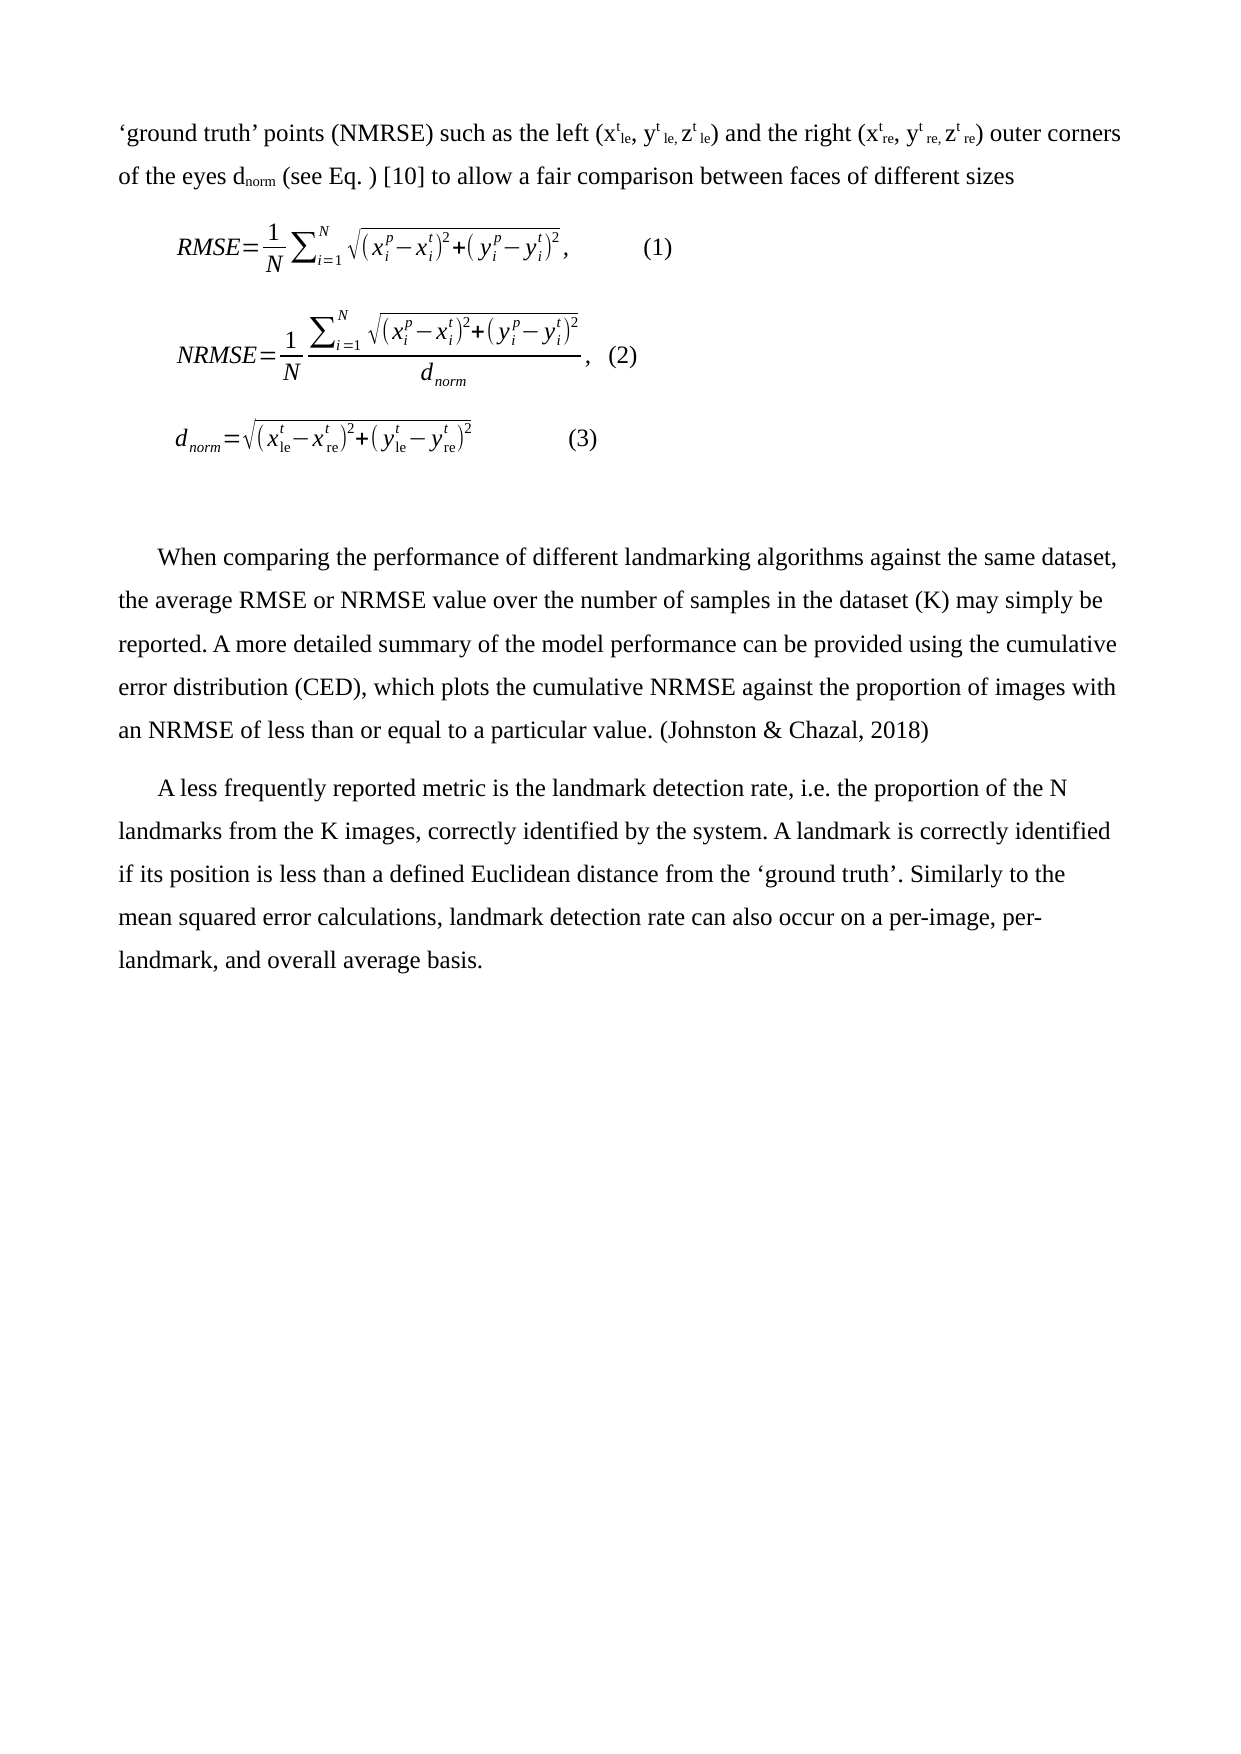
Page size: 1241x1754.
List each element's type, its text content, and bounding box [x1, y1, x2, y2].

text (1) [118, 219, 1122, 278]
text ‘ground truth’ points (NMRSE) such as the left (xtle, yt le, zt le) and the right (xtre, yt re, zt re) outer corners of the eyes dnorm (see Eq. ) [10] to allow a fair comparison between faces of different sizes [118, 118, 1122, 190]
text A less frequently reported metric is the landmark detection rate, i.e. the proportion of the N landmarks from the K images, correctly identified by the system. A landmark is correctly identified if its position is less than a defined Euclidean distance from the ‘ground truth’. Similarly to the mean squared error calculations, landmark detection rate can also occur on a per-image, per-landmark, and overall average basis. [118, 773, 1122, 974]
text (2) [118, 307, 1122, 389]
text When comparing the performance of different landmarking algorithms against the same dataset, the average RMSE or NRMSE value over the number of samples in the dataset (K) may simply be reported. A more detailed summary of the model performance can be provided using the cumulative error distribution (CED), which plots the cumulative NRMSE against the proportion of images with an NRMSE of less than or equal to a particular value. (Johnston & Chazal, 2018) [118, 542, 1122, 744]
text (3) [118, 418, 1122, 456]
